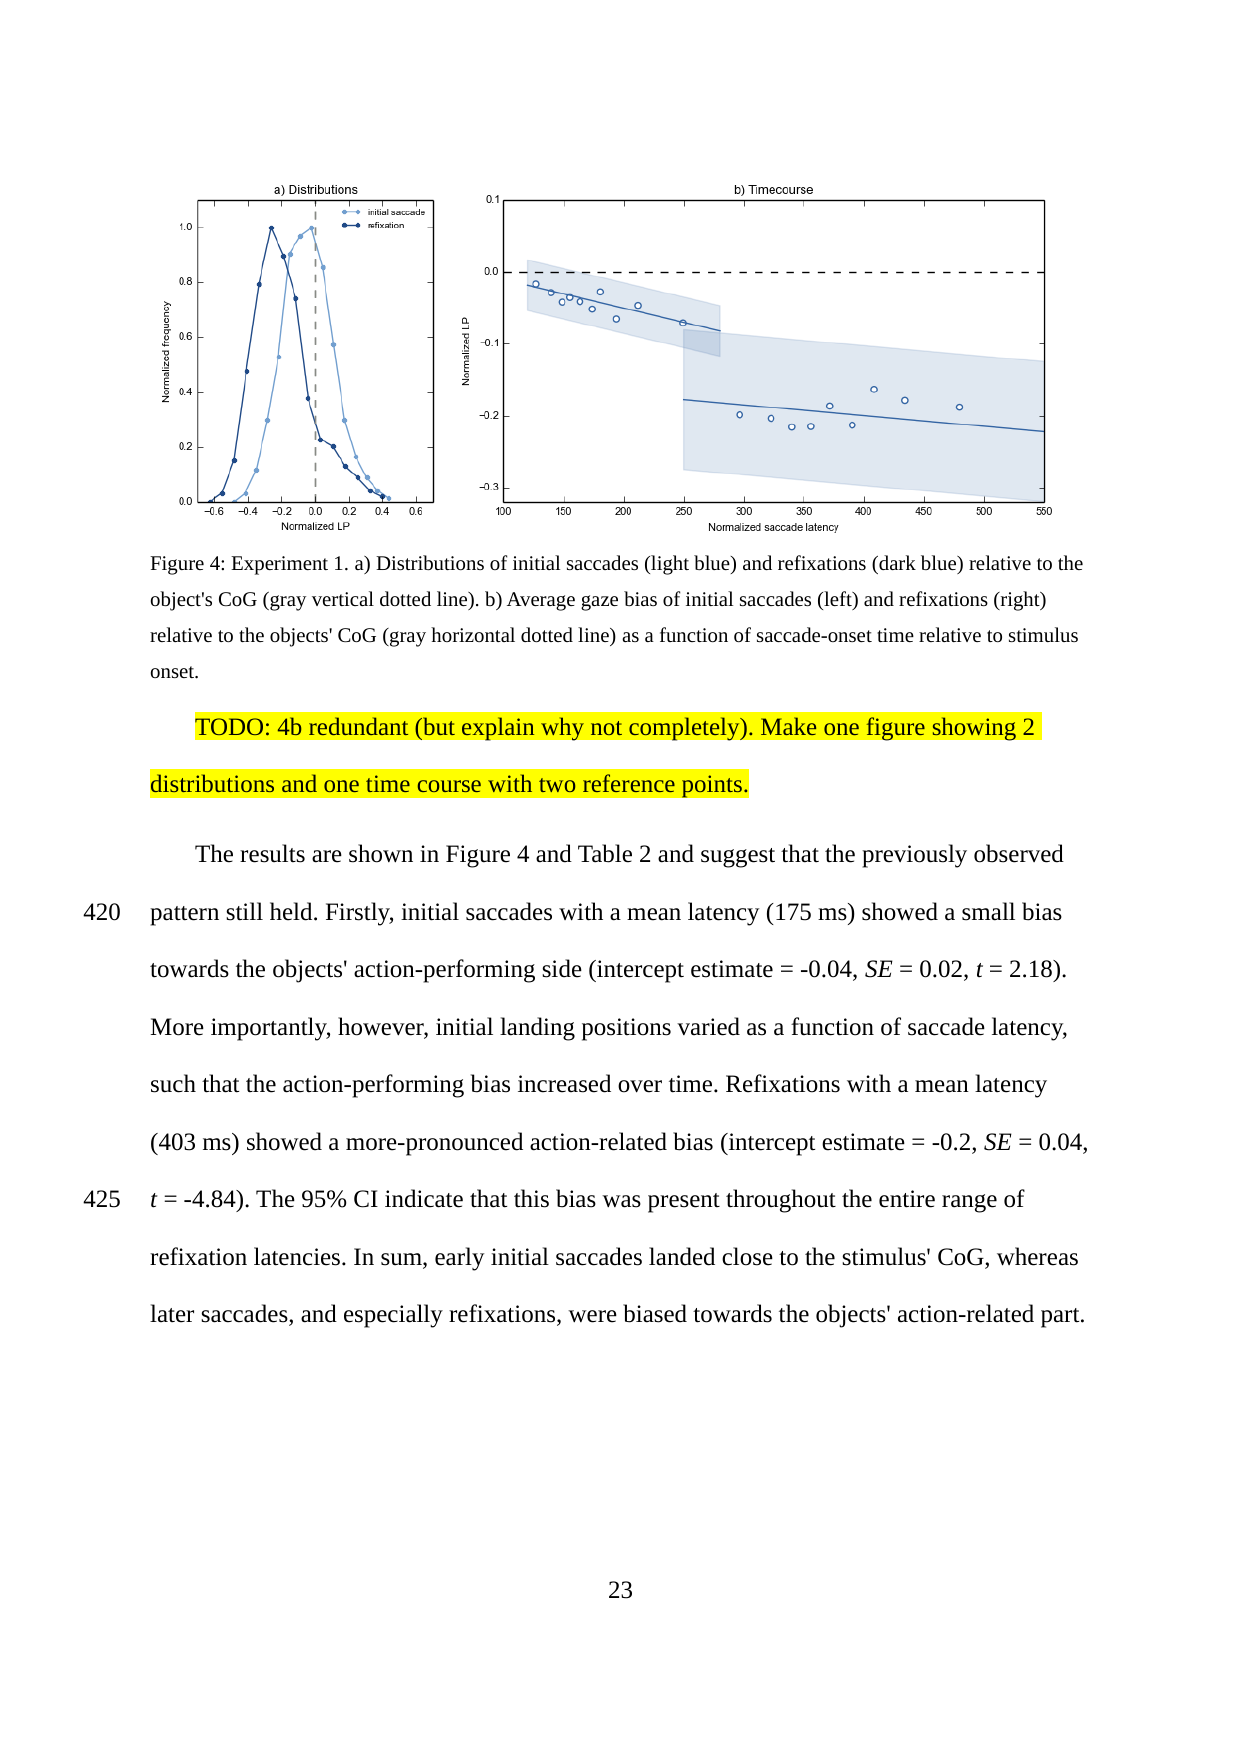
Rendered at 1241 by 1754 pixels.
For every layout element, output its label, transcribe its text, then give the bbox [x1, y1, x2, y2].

picture [150, 162, 1091, 539]
text TODO: 4b redundant (but explain why not completely). Make one figure showing 2 distributions and one time course with two reference points. [150, 683, 1091, 798]
text Figure 4: Experiment 1. a) Distributions of initial saccades (light blue) and refixations (dark blue) relative to the object's CoG (gray vertical dotted line). b) Average gaze bias of initial saccades (left) and refixations (right) relative to the objects' CoG (gray horizontal dotted line) as a function of saccade-onset time relative to stimulus onset. [150, 539, 1091, 683]
text The results are shown in Figure 4 and Table 2 and suggest that the previously observed pattern still held. Firstly, initial saccades with a mean latency (175 ms) showed a small bias towards the objects' action-performing side (intercept estimate = -0.04, SE = 0.02, t = 2.18). More importantly, however, initial landing positions varied as a function of saccade latency, such that the action-performing bias increased over time. Refixations with a mean latency (403 ms) showed a more-pronounced action-related bias (intercept estimate = -0.2, SE = 0.04, t = -4.84). The 95% CI indicate that this bias was present throughout the entire range of refixation latencies. In sum, early initial saccades landed close to the stimulus' CoG, whereas later saccades, and especially refixations, were biased towards the objects' action-related part. [150, 839, 1091, 1328]
text [150, 150, 1091, 162]
